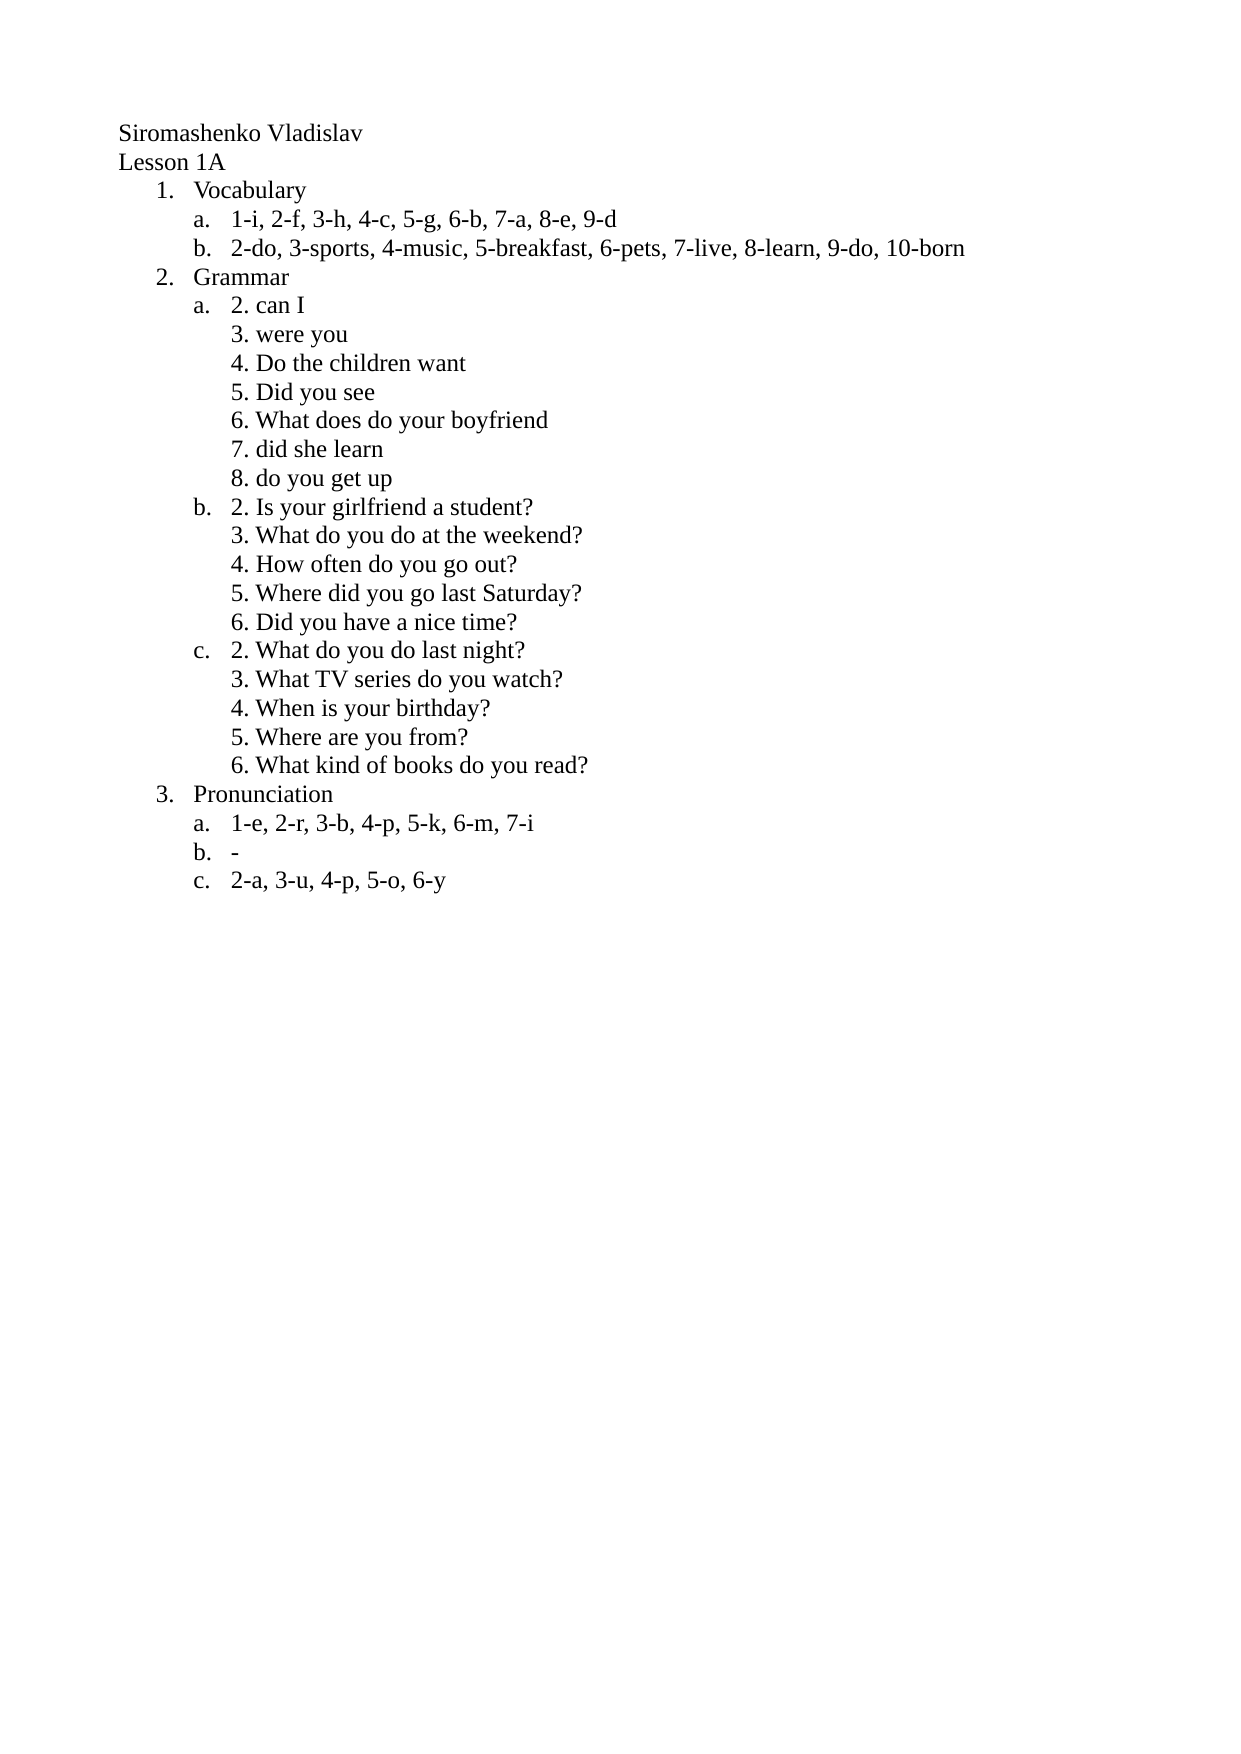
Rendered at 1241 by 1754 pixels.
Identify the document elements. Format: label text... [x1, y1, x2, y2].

list 8. do you get up [193, 463, 1122, 492]
list 2-do, 3-sports, 4-music, 5-breakfast, 6-pets, 7-live, 8-learn, 9-do, 10-born [193, 233, 1122, 262]
list 3. What do you do at the weekend? [193, 521, 1122, 549]
list 1-i, 2-f, 3-h, 4-c, 5-g, 6-b, 7-a, 8-e, 9-d [193, 204, 1122, 233]
list 3. What TV series do you watch? [193, 664, 1122, 693]
list 2. can I [193, 291, 1122, 319]
list - [193, 837, 1122, 866]
text Lesson 1A [118, 147, 1122, 176]
list 2. Is your girlfriend a student? [193, 492, 1122, 521]
list - [197, 850, 202, 859]
list 5. Did you see [193, 377, 1122, 406]
list Pronunciation [156, 779, 1122, 808]
list 4. Do the children want [193, 348, 1122, 377]
text Siromashenko Vladislav [118, 118, 1122, 147]
list Grammar [156, 262, 1122, 291]
list 3. were you [193, 319, 1122, 348]
list 2-a, 3-u, 4-p, 5-o, 6-y [193, 866, 1122, 894]
list 2. What do you do last night? [193, 636, 1122, 664]
list 6. What kind of books do you read? [193, 751, 1122, 779]
list 6. What does do your boyfriend [193, 406, 1122, 434]
list 5. Where are you from? [193, 722, 1122, 751]
list 6. Did you have a nice time? [193, 607, 1122, 636]
list 4. How often do you go out? [193, 549, 1122, 578]
list 1-e, 2-r, 3-b, 4-p, 5-k, 6-m, 7-i [193, 808, 1122, 837]
list Vocabulary [156, 176, 1122, 204]
list 7. did she learn [193, 434, 1122, 463]
list 4. When is your birthday? [193, 693, 1122, 722]
list 5. Where did you go last Saturday? [193, 578, 1122, 607]
